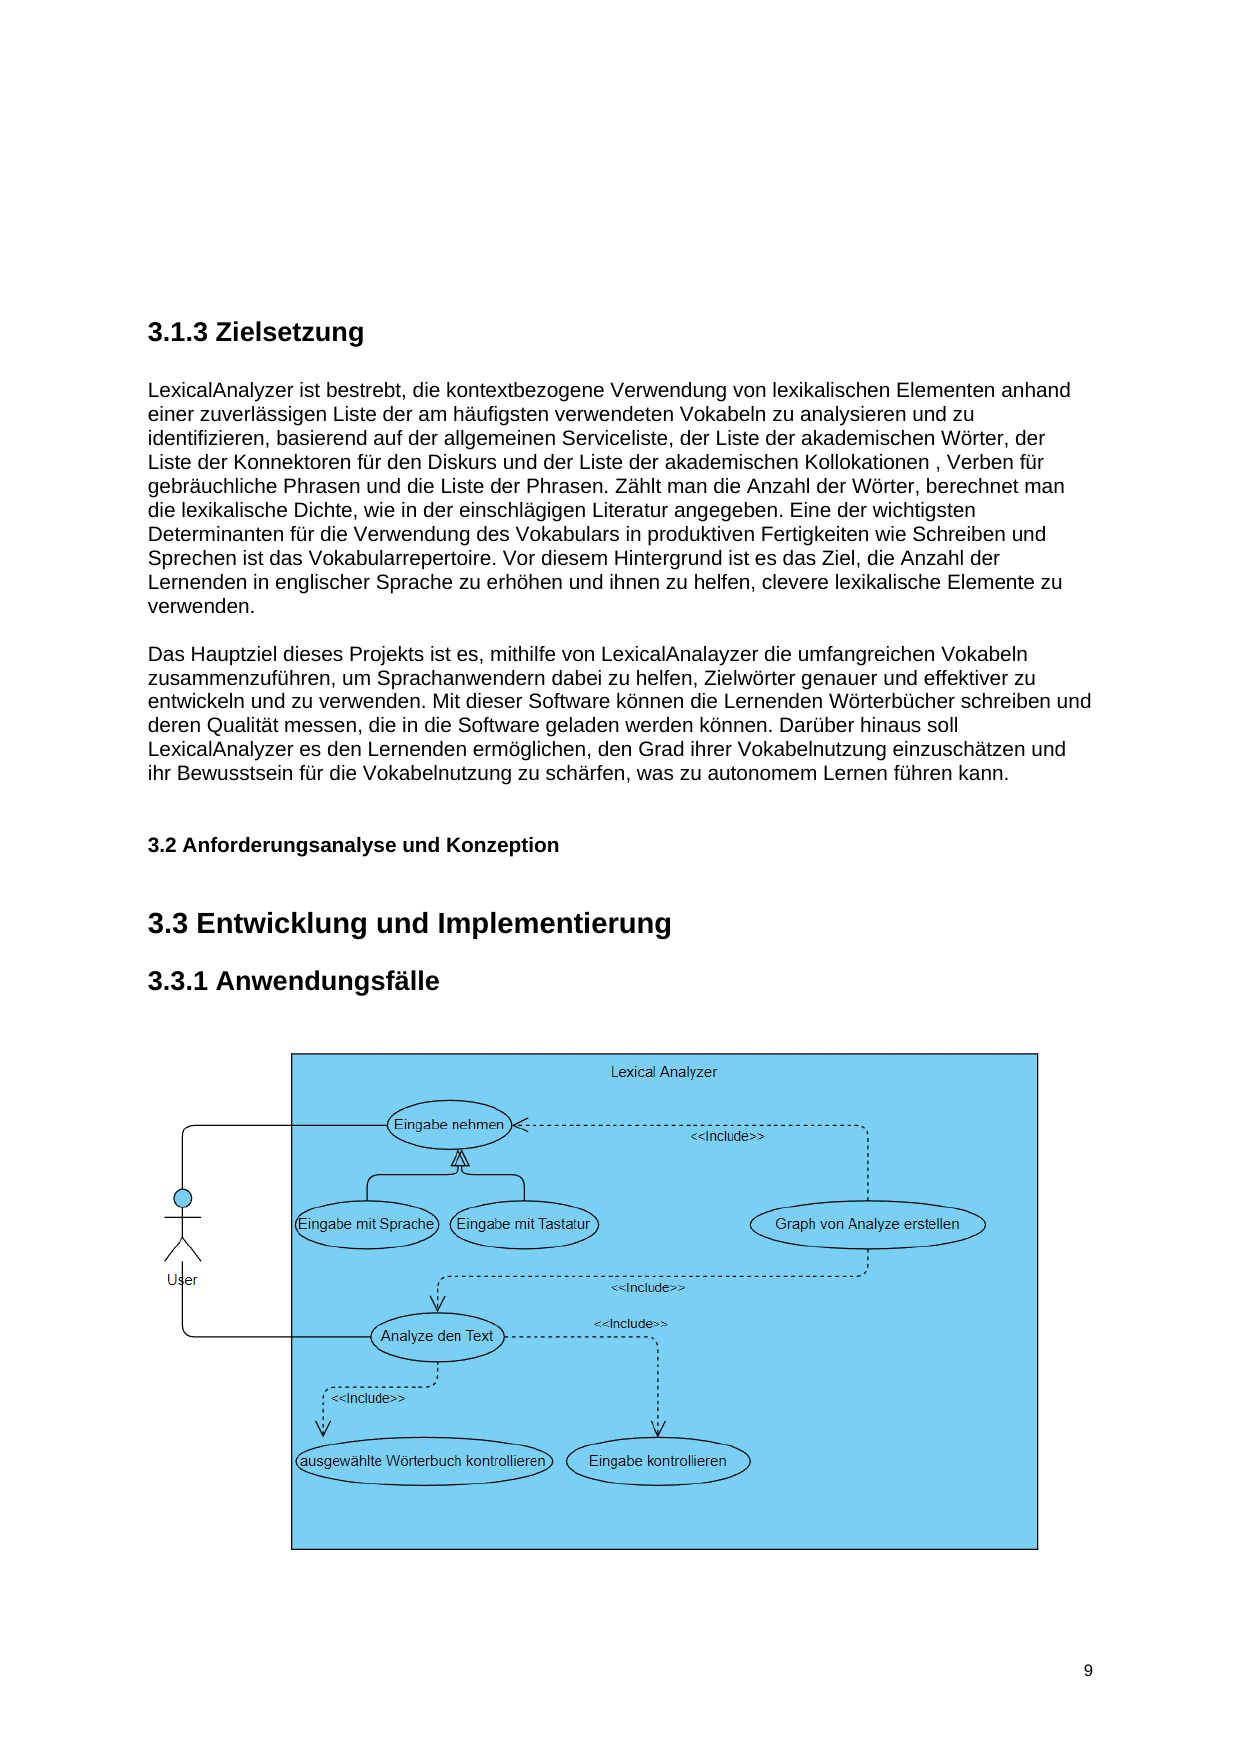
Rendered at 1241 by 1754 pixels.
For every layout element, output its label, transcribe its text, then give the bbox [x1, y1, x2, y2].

subtitle 3.3.1 Anwendungsfälle [148, 964, 1092, 996]
subtitle 3.3 Entwicklung und Implementierung [148, 906, 1092, 939]
picture [151, 1010, 1050, 1555]
subtitle 3.2 Anforderungsanalyse und Konzeption [148, 833, 1092, 857]
text LexicalAnalyzer ist bestrebt, die kontextbezogene Verwendung von lexikalischen Elementen anhand einer zuverlässigen Liste der am häufigsten verwendeten Vokabeln zu analysieren und zu identifizieren, basierend auf der allgemeinen Serviceliste, der Liste der akademischen Wörter, der Liste der Konnektoren für den Diskurs und der Liste der akademischen Kollokationen , Verben für gebräuchliche Phrasen und die Liste der Phrasen. Zählt man die Anzahl der Wörter, berechnet man die lexikalische Dichte, wie in der einschlägigen Literatur angegeben. Eine der wichtigsten Determinanten für die Verwendung des Vokabulars in produktiven Fertigkeiten wie Schreiben und Sprechen ist das Vokabularrepertoire. Vor diesem Hintergrund ist es das Ziel, die Anzahl der Lernenden in englischer Sprache zu erhöhen und ihnen zu helfen, clevere lexikalische Elemente zu verwenden. Das Hauptziel dieses Projekts ist es, mithilfe von LexicalAnalayzer die umfangreichen Vokabeln zusammenzuführen, um Sprachanwendern dabei zu helfen, Zielwörter genauer und effektiver zu entwickeln und zu verwenden. Mit dieser Software können die Lernenden Wörterbücher schreiben und deren Qualität messen, die in die Software geladen werden können. Darüber hinaus soll LexicalAnalyzer es den Lernenden ermöglichen, den Grad ihrer Vokabelnutzung einzuschätzen und ihr Bewusstsein für die Vokabelnutzung zu schärfen, was zu autonomem Lernen führen kann. [148, 378, 1092, 785]
subtitle 3.1.3 Zielsetzung [148, 316, 1092, 348]
